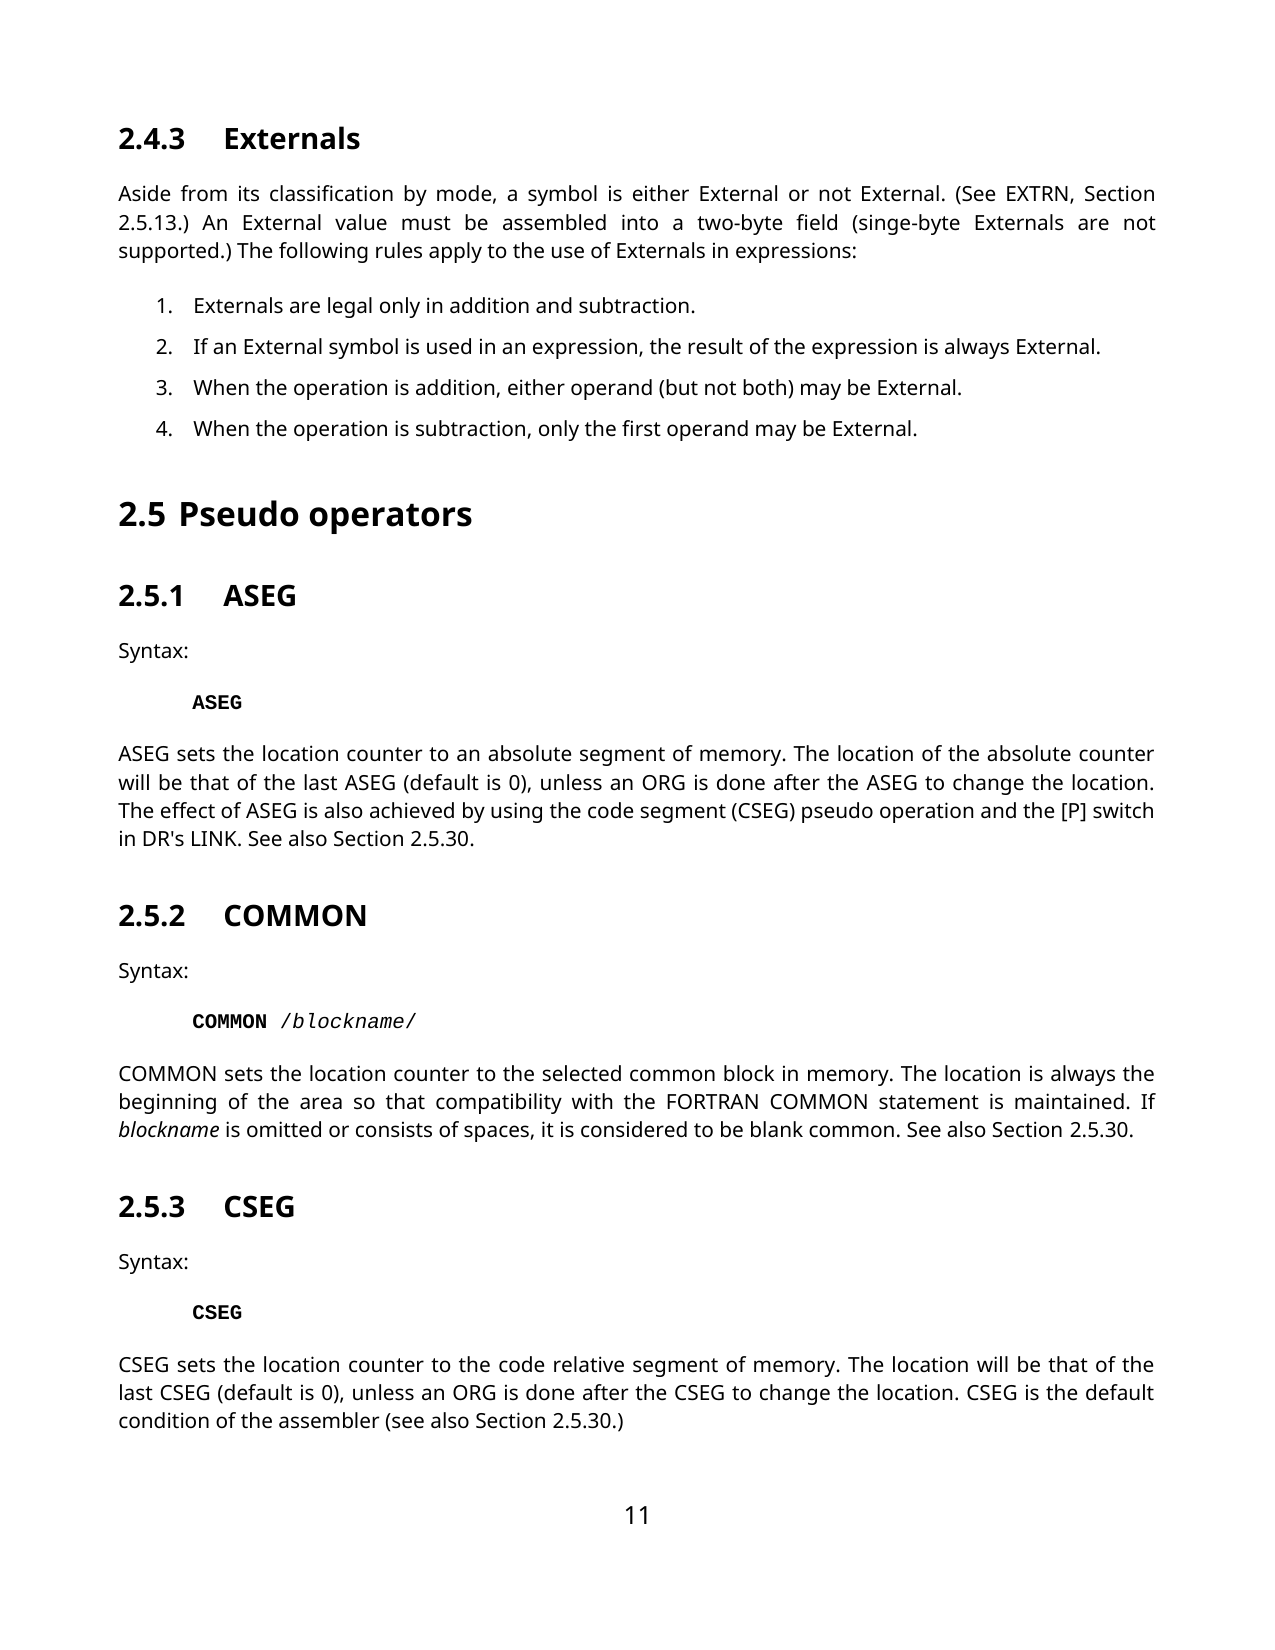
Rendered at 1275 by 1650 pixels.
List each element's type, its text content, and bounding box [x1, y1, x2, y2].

text Syntax: [118, 636, 1157, 665]
list If an External symbol is used in an expression, the result of the expression is always External. [156, 332, 1157, 361]
list When the operation is addition, either operand (but not both) may be External. [156, 373, 1157, 402]
subtitle ASEG [118, 575, 1157, 615]
text Syntax: [118, 956, 1157, 984]
text ASEG [118, 692, 1157, 716]
text COMMON sets the location counter to the selected common block in memory. The location is always the beginning of the area so that compatibility with the FORTRAN COMMON statement is maintained. If blockname is omitted or consists of spaces, it is considered to be blank common. See also Section 2.5.30. [118, 1059, 1157, 1144]
text COMMON /blockname/ [118, 1011, 1157, 1035]
subtitle Externals [118, 118, 1157, 158]
subtitle COMMON [118, 895, 1157, 935]
subtitle CSEG [118, 1186, 1157, 1226]
text CSEG sets the location counter to the code relative segment of memory. The location will be that of the last CSEG (default is 0), unless an ORG is done after the CSEG to change the location. CSEG is the default condition of the assembler (see also Section 2.5.30.) [118, 1350, 1157, 1435]
subtitle Pseudo operators [118, 491, 1157, 536]
list When the operation is subtraction, only the first operand may be External. [156, 414, 1157, 443]
text Syntax: [118, 1247, 1157, 1275]
list Externals are legal only in addition and subtraction. [156, 291, 1157, 320]
text ASEG sets the location counter to an absolute segment of memory. The location of the absolute counter will be that of the last ASEG (default is 0), unless an ORG is done after the ASEG to change the location. The effect of ASEG is also achieved by using the code segment (CSEG) pseudo operation and the [P] switch in DR's LINK. See also Section 2.5.30. [118, 739, 1157, 853]
text Aside from its classification by mode, a symbol is either External or not External. (See EXTRN, Section 2.5.13.) An External value must be assembled into a two-byte field (singe-byte Externals are not supported.) The following rules apply to the use of Externals in expressions: [118, 179, 1157, 264]
text CSEG [118, 1302, 1157, 1326]
